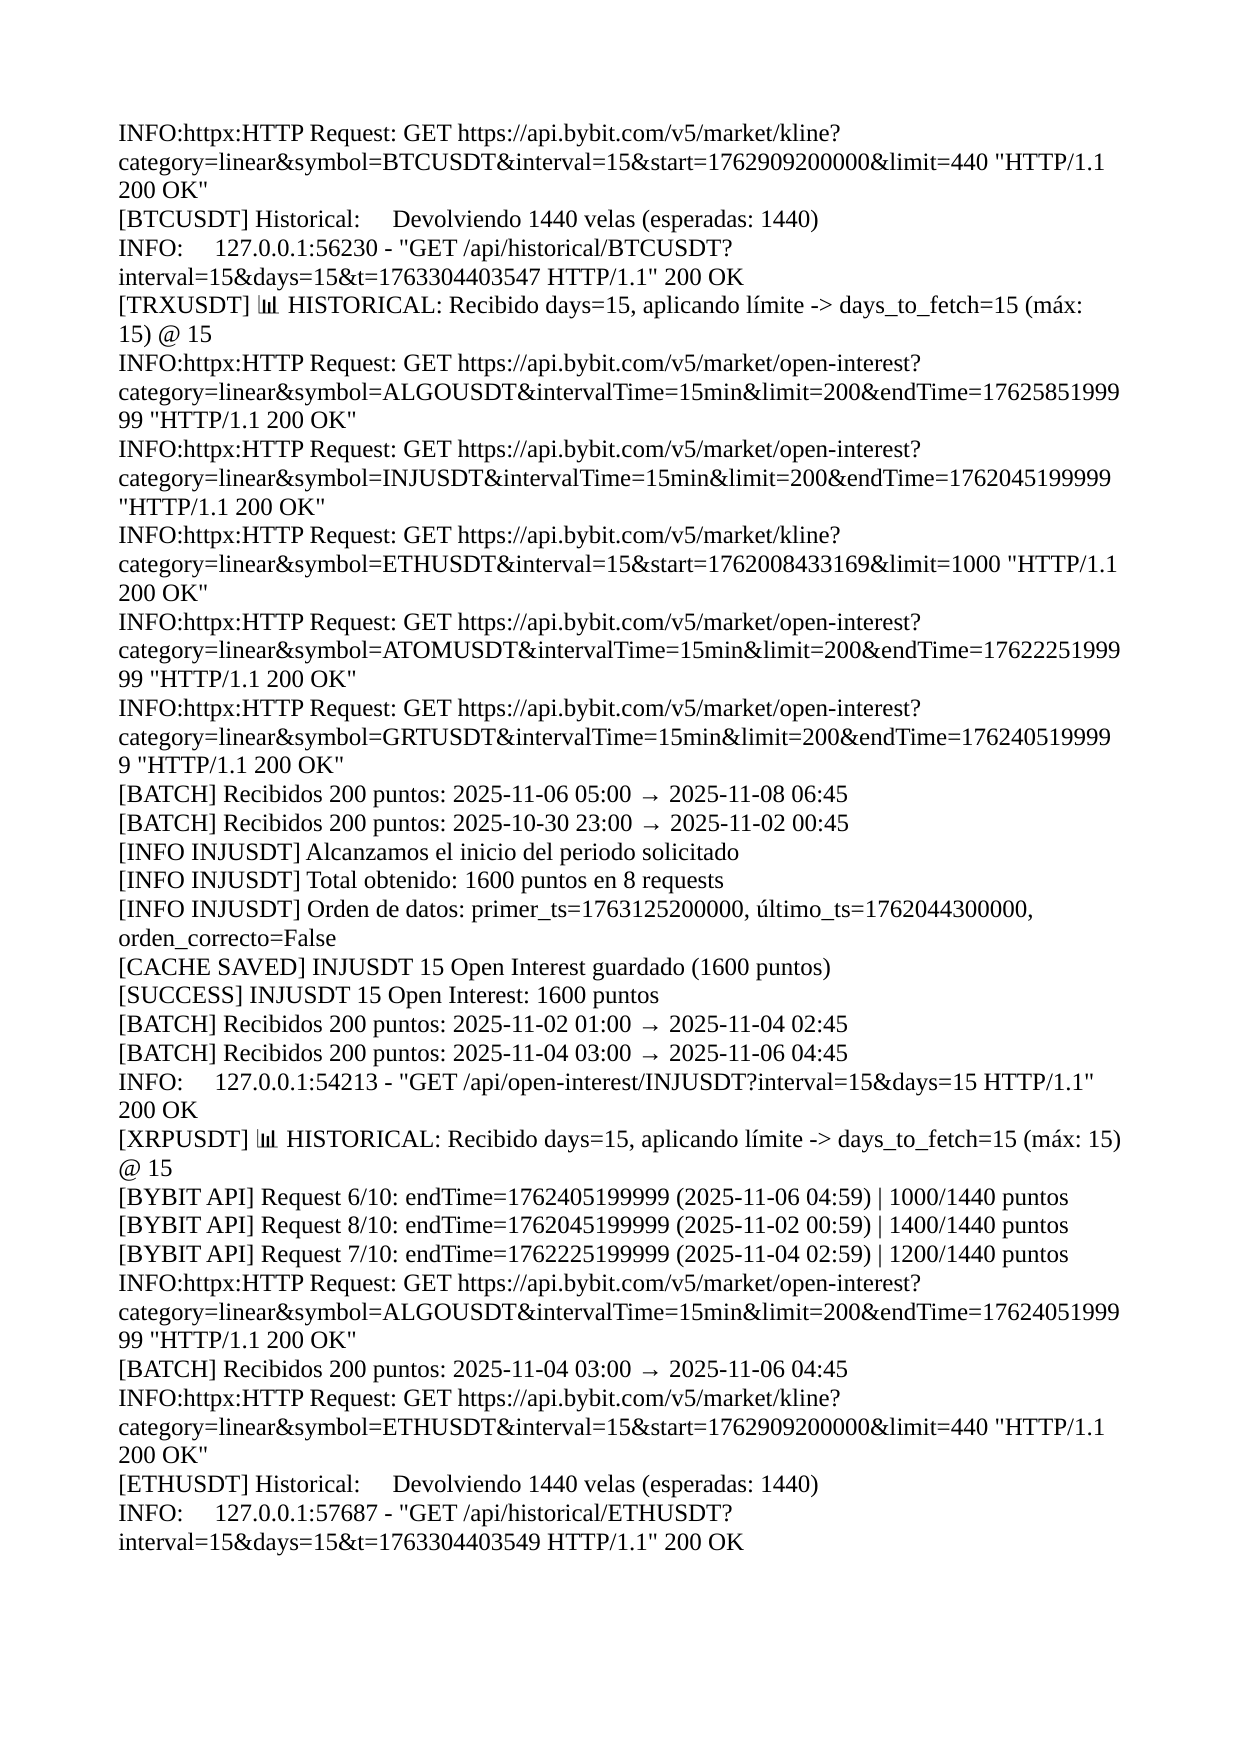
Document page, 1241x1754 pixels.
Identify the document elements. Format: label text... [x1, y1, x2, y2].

text [BTCUSDT] Historical: ✅ Devolviendo 1440 velas (esperadas: 1440) [118, 204, 1122, 233]
text [BATCH] Recibidos 200 puntos: 2025-10-30 23:00 → 2025-11-02 00:45 [118, 808, 1122, 837]
text [INFO INJUSDT] Alcanzamos el inicio del periodo solicitado [118, 837, 1122, 866]
text INFO:httpx:HTTP Request: GET https://api.bybit.com/v5/market/kline?category=linear&symbol=ETHUSDT&interval=15&start=1762909200000&limit=440 "HTTP/1.1 200 OK" [118, 1383, 1122, 1469]
text [TRXUSDT] 📊 HISTORICAL: Recibido days=15, aplicando límite -> days_to_fetch=15 (máx: 15) @ 15 [118, 291, 1122, 348]
text [BATCH] Recibidos 200 puntos: 2025-11-06 05:00 → 2025-11-08 06:45 [118, 779, 1122, 808]
text [BYBIT API] Request 8/10: endTime=1762045199999 (2025-11-02 00:59) | 1400/1440 puntos [118, 1211, 1122, 1239]
text INFO:httpx:HTTP Request: GET https://api.bybit.com/v5/market/kline?category=linear&symbol=BTCUSDT&interval=15&start=1762909200000&limit=440 "HTTP/1.1 200 OK" [118, 118, 1122, 204]
text INFO:httpx:HTTP Request: GET https://api.bybit.com/v5/market/open-interest?category=linear&symbol=ATOMUSDT&intervalTime=15min&limit=200&endTime=1762225199999 "HTTP/1.1 200 OK" [118, 607, 1122, 693]
text INFO: 127.0.0.1:56230 - "GET /api/historical/BTCUSDT?interval=15&days=15&t=1763304403547 HTTP/1.1" 200 OK [118, 233, 1122, 291]
text [CACHE SAVED] INJUSDT 15 Open Interest guardado (1600 puntos) [118, 952, 1122, 981]
text INFO:httpx:HTTP Request: GET https://api.bybit.com/v5/market/open-interest?category=linear&symbol=ALGOUSDT&intervalTime=15min&limit=200&endTime=1762585199999 "HTTP/1.1 200 OK" [118, 348, 1122, 434]
text INFO:httpx:HTTP Request: GET https://api.bybit.com/v5/market/kline?category=linear&symbol=ETHUSDT&interval=15&start=1762008433169&limit=1000 "HTTP/1.1 200 OK" [118, 521, 1122, 607]
text INFO: 127.0.0.1:57687 - "GET /api/historical/ETHUSDT?interval=15&days=15&t=1763304403549 HTTP/1.1" 200 OK [118, 1498, 1122, 1556]
text INFO:httpx:HTTP Request: GET https://api.bybit.com/v5/market/open-interest?category=linear&symbol=INJUSDT&intervalTime=15min&limit=200&endTime=1762045199999 "HTTP/1.1 200 OK" [118, 434, 1122, 521]
text [BATCH] Recibidos 200 puntos: 2025-11-02 01:00 → 2025-11-04 02:45 [118, 1009, 1122, 1038]
text [ETHUSDT] Historical: ✅ Devolviendo 1440 velas (esperadas: 1440) [118, 1469, 1122, 1498]
text INFO:httpx:HTTP Request: GET https://api.bybit.com/v5/market/open-interest?category=linear&symbol=GRTUSDT&intervalTime=15min&limit=200&endTime=1762405199999 "HTTP/1.1 200 OK" [118, 693, 1122, 779]
text [INFO INJUSDT] Total obtenido: 1600 puntos en 8 requests [118, 866, 1122, 894]
text [XRPUSDT] 📊 HISTORICAL: Recibido days=15, aplicando límite -> days_to_fetch=15 (máx: 15) @ 15 [118, 1124, 1122, 1182]
text INFO:httpx:HTTP Request: GET https://api.bybit.com/v5/market/open-interest?category=linear&symbol=ALGOUSDT&intervalTime=15min&limit=200&endTime=1762405199999 "HTTP/1.1 200 OK" [118, 1268, 1122, 1354]
text [BATCH] Recibidos 200 puntos: 2025-11-04 03:00 → 2025-11-06 04:45 [118, 1038, 1122, 1067]
text INFO: 127.0.0.1:54213 - "GET /api/open-interest/INJUSDT?interval=15&days=15 HTTP/1.1" 200 OK [118, 1067, 1122, 1124]
text [INFO INJUSDT] Orden de datos: primer_ts=1763125200000, último_ts=1762044300000, orden_correcto=False [118, 894, 1122, 952]
text [BATCH] Recibidos 200 puntos: 2025-11-04 03:00 → 2025-11-06 04:45 [118, 1354, 1122, 1383]
text [BYBIT API] Request 7/10: endTime=1762225199999 (2025-11-04 02:59) | 1200/1440 puntos [118, 1239, 1122, 1268]
text [SUCCESS] INJUSDT 15 Open Interest: 1600 puntos [118, 981, 1122, 1009]
text [BYBIT API] Request 6/10: endTime=1762405199999 (2025-11-06 04:59) | 1000/1440 puntos [118, 1182, 1122, 1211]
